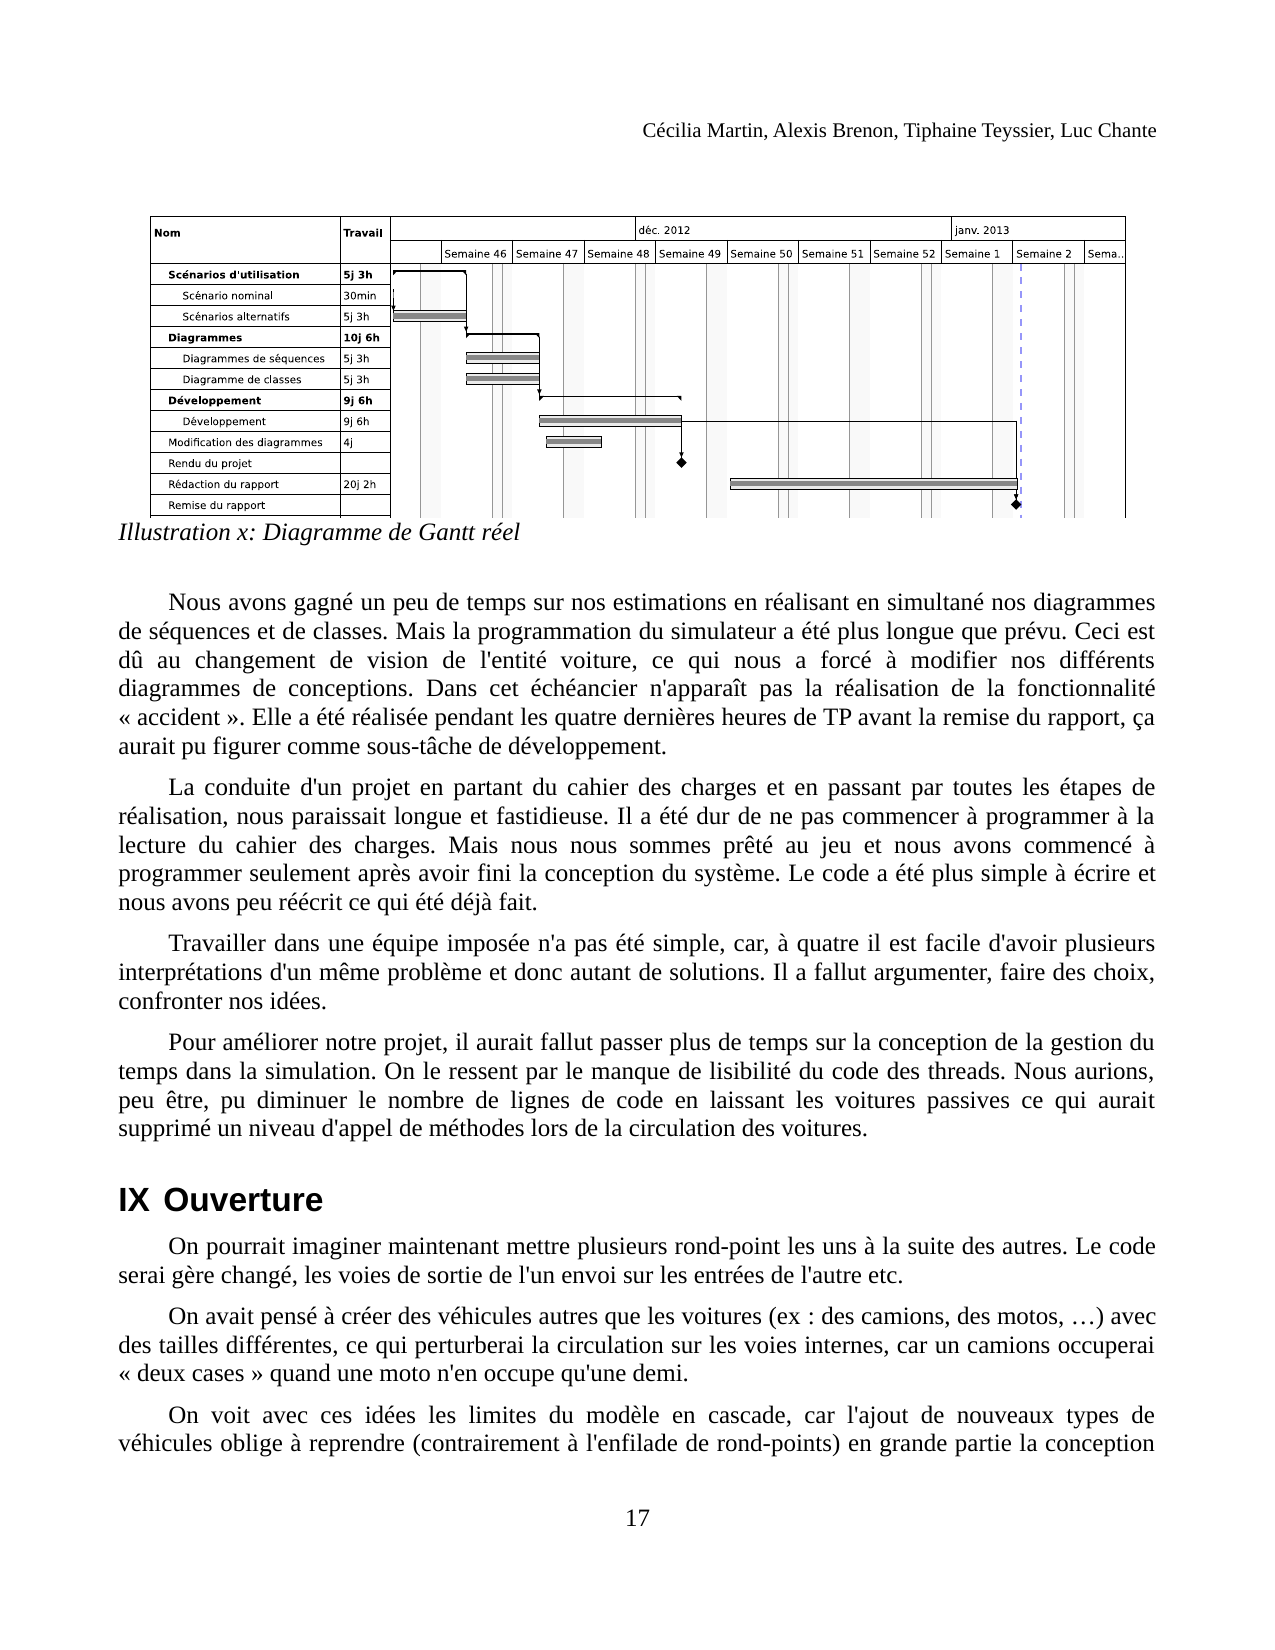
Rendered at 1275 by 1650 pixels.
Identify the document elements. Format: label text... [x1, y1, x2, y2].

text Travailler dans une équipe imposée n'a pas été simple, car, à quatre il est facile d'avoir plusieurs interprétations d'un même problème et donc autant de solutions. Il a fallut argumenter, faire des choix, confronter nos idées. [118, 928, 1157, 1015]
text Pour améliorer notre projet, il aurait fallut passer plus de temps sur la conception de la gestion du temps dans la simulation. On le ressent par le manque de lisibilité du code des threads. Nous aurions, peu être, pu diminuer le nombre de lignes de code en laissant les voitures passives ce qui aurait supprimé un niveau d'appel de méthodes lors de la circulation des voitures. [118, 1027, 1157, 1142]
text On avait pensé à créer des véhicules autres que les voitures (ex : des camions, des motos, …) avec des tailles différentes, ce qui perturberai la circulation sur les voies internes, car un camions occuperai « deux cases » quand une moto n'en occupe qu'une demi. [118, 1301, 1157, 1387]
subtitle Ouverture [118, 1180, 1157, 1218]
text Illustration x: Diagramme de Gantt réel [118, 184, 1157, 546]
text La conduite d'un projet en partant du cahier des charges et en passant par toutes les étapes de réalisation, nous paraissait longue et fastidieuse. Il a été dur de ne pas commencer à programmer à la lecture du cahier des charges. Mais nous nous sommes prêté au jeu et nous avons commencé à programmer seulement après avoir fini la conception du système. Le code a été plus simple à écrire et nous avons peu réécrit ce qui été déjà fait. [118, 772, 1157, 916]
text On voit avec ces idées les limites du modèle en cascade, car l'ajout de nouveaux types de véhicules oblige à reprendre (contrairement à l'enfilade de rond-points) en grande partie la conception [118, 1400, 1157, 1457]
text Nous avons gagné un peu de temps sur nos estimations en réalisant en simultané nos diagrammes de séquences et de classes. Mais la programmation du simulateur a été plus longue que prévu. Ceci est dû au changement de vision de l'entité voiture, ce qui nous a forcé à modifier nos différents diagrammes de conceptions. Dans cet échéancier n'apparaît pas la réalisation de la fonctionnalité « accident ». Elle a été réalisée pendant les quatre dernières heures de TP avant la remise du rapport, ça aurait pu figurer comme sous-tâche de développement. [118, 587, 1157, 760]
text On pourrait imaginer maintenant mettre plusieurs rond-point les uns à la suite des autres. Le code serai gère changé, les voies de sortie de l'un envoi sur les entrées de l'autre etc. [118, 1231, 1157, 1288]
